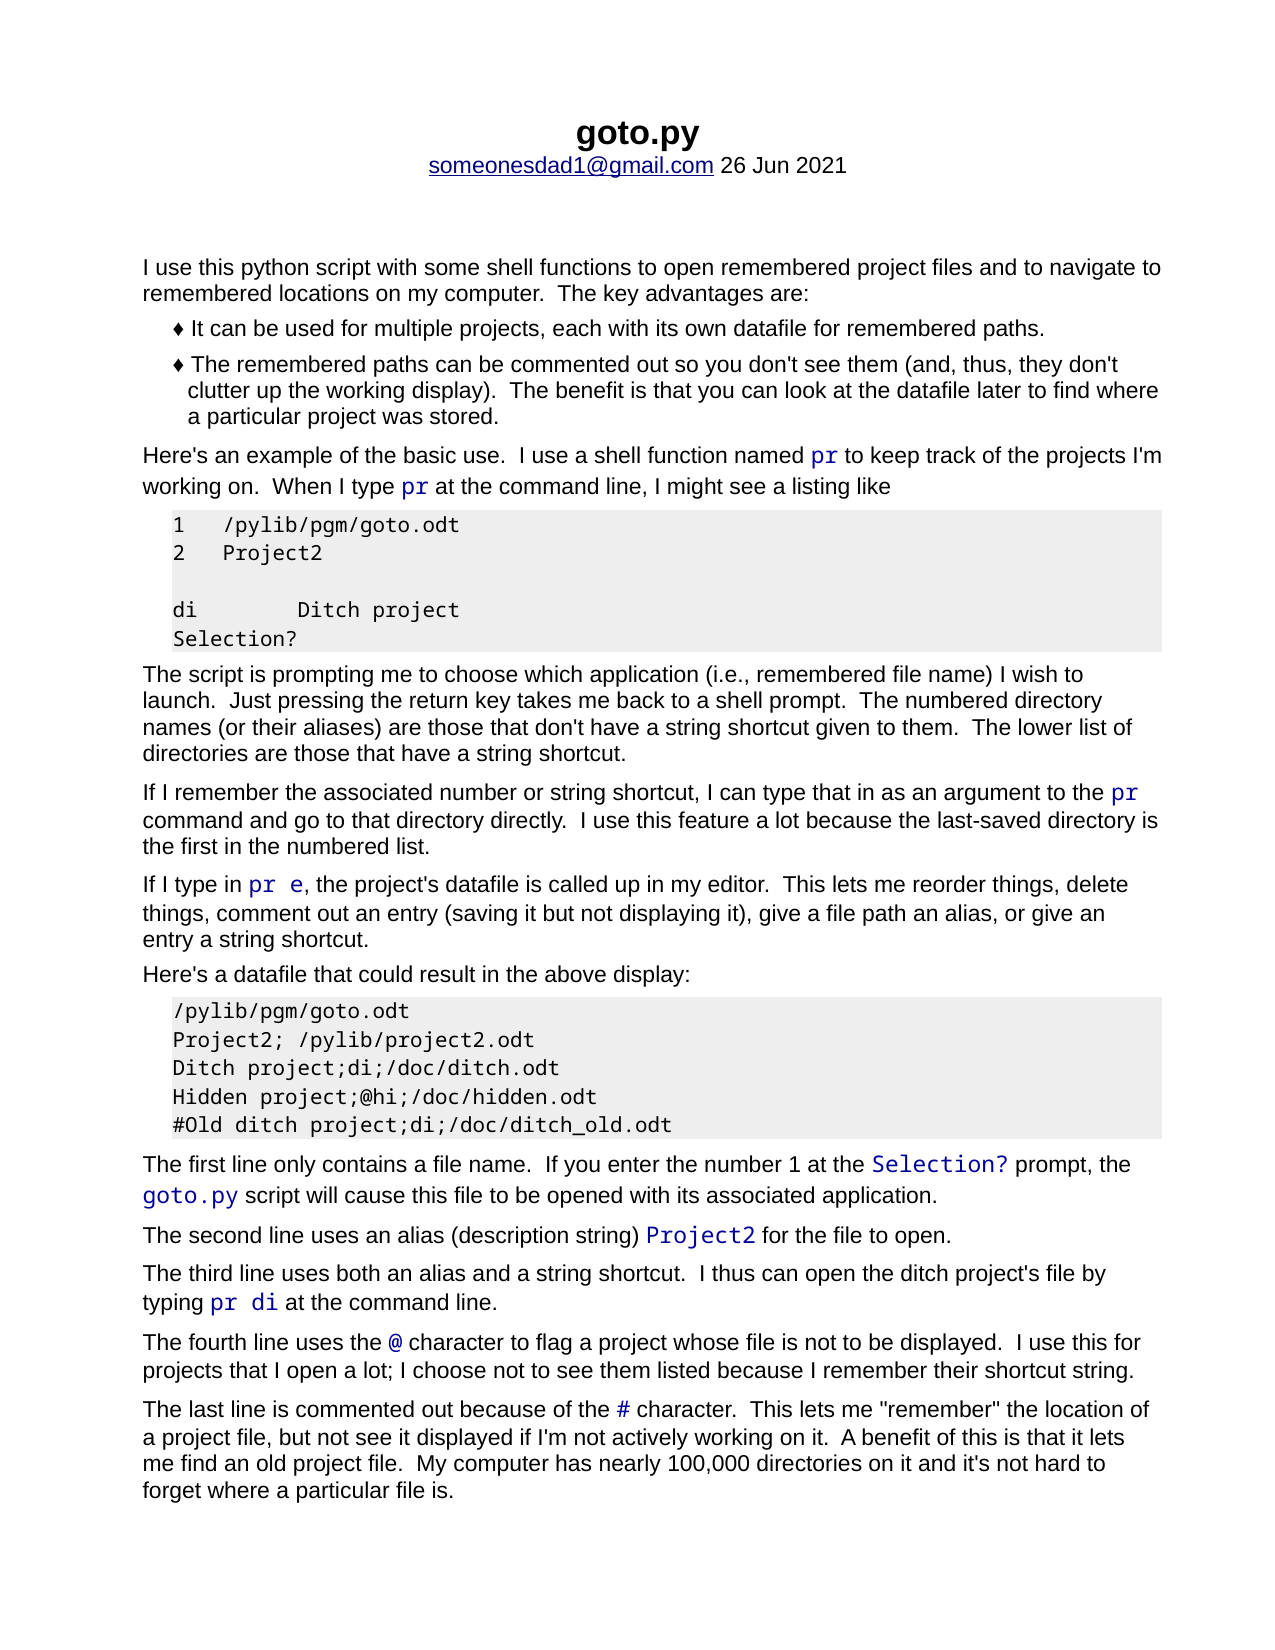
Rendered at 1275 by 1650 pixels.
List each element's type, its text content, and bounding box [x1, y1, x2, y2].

text Project2; /pylib/project2.odt [172, 1025, 1162, 1053]
text The first line only contains a file name. If you enter the number 1 at the Selection? prompt, the goto.py script will cause this file to be opened with its associated application. [142, 1148, 1162, 1210]
text Selection? [172, 624, 1162, 652]
text Here's a datafile that could result in the above display: [142, 961, 1162, 988]
text Hidden project;@hi;/doc/hidden.odt [172, 1082, 1162, 1110]
subtitle someonesdad1@gmail.com 26 Jun 2021 [112, 152, 1162, 178]
text The script is prompting me to choose which application (i.e., remembered file name) I wish to launch. Just pressing the return key takes me back to a shell prompt. The numbered directory names (or their aliases) are those that don't have a string shortcut given to them. The lower list of directories are those that have a string shortcut. [142, 661, 1162, 767]
list It can be used for multiple projects, each with its own datafile for remembered paths. [172, 315, 1162, 342]
text I use this python script with some shell functions to open remembered project files and to navigate to remembered locations on my computer. The key advantages are: [142, 253, 1162, 306]
text Ditch project;di;/doc/ditch.odt [172, 1053, 1162, 1082]
title goto.py [112, 112, 1162, 152]
text Here's an example of the basic use. I use a shell function named pr to keep track of the projects I'm working on. When I type pr at the command line, I might see a listing like [142, 438, 1162, 501]
text di Ditch project [172, 595, 1162, 624]
text The third line uses both an alias and a string shortcut. I thus can open the ditch project's file by typing pr di at the command line. [142, 1259, 1162, 1317]
text 2 Project2 [172, 538, 1162, 567]
text #Old ditch project;di;/doc/ditch_old.odt [172, 1110, 1162, 1139]
text If I type in pr e, the project's datafile is called up in my editor. This lets me reorder things, delete things, comment out an entry (saving it but not displaying it), give a file path an alias, or give an entry a string shortcut. [142, 868, 1162, 952]
list The remembered paths can be commented out so you don't see them (and, thus, they don't clutter up the working display). The benefit is that you can look at the datafile later to find where a particular project was stored. [172, 351, 1162, 429]
text /pylib/pgm/goto.odt [172, 997, 1162, 1025]
text The second line uses an alias (description string) Project2 for the file to open. [142, 1219, 1162, 1251]
text The last line is commented out because of the # character. This lets me "remember" the location of a project file, but not see it displayed if I'm not actively working on it. A benefit of this is that it lets me find an old project file. My computer has nearly 100,000 directories on it and it's not hard to forget where a particular file is. [142, 1393, 1162, 1503]
text The fourth line uses the @ character to flag a project whose file is not to be displayed. I use this for projects that I open a lot; I choose not to see them listed because I remember their shortcut string. [142, 1326, 1162, 1384]
text If I remember the associated number or string shortcut, I can type that in as an argument to the pr command and go to that directory directly. I use this feature a lot because the last-saved directory is the first in the numbered list. [142, 776, 1162, 859]
text 1 /pylib/pgm/goto.odt [172, 510, 1162, 538]
